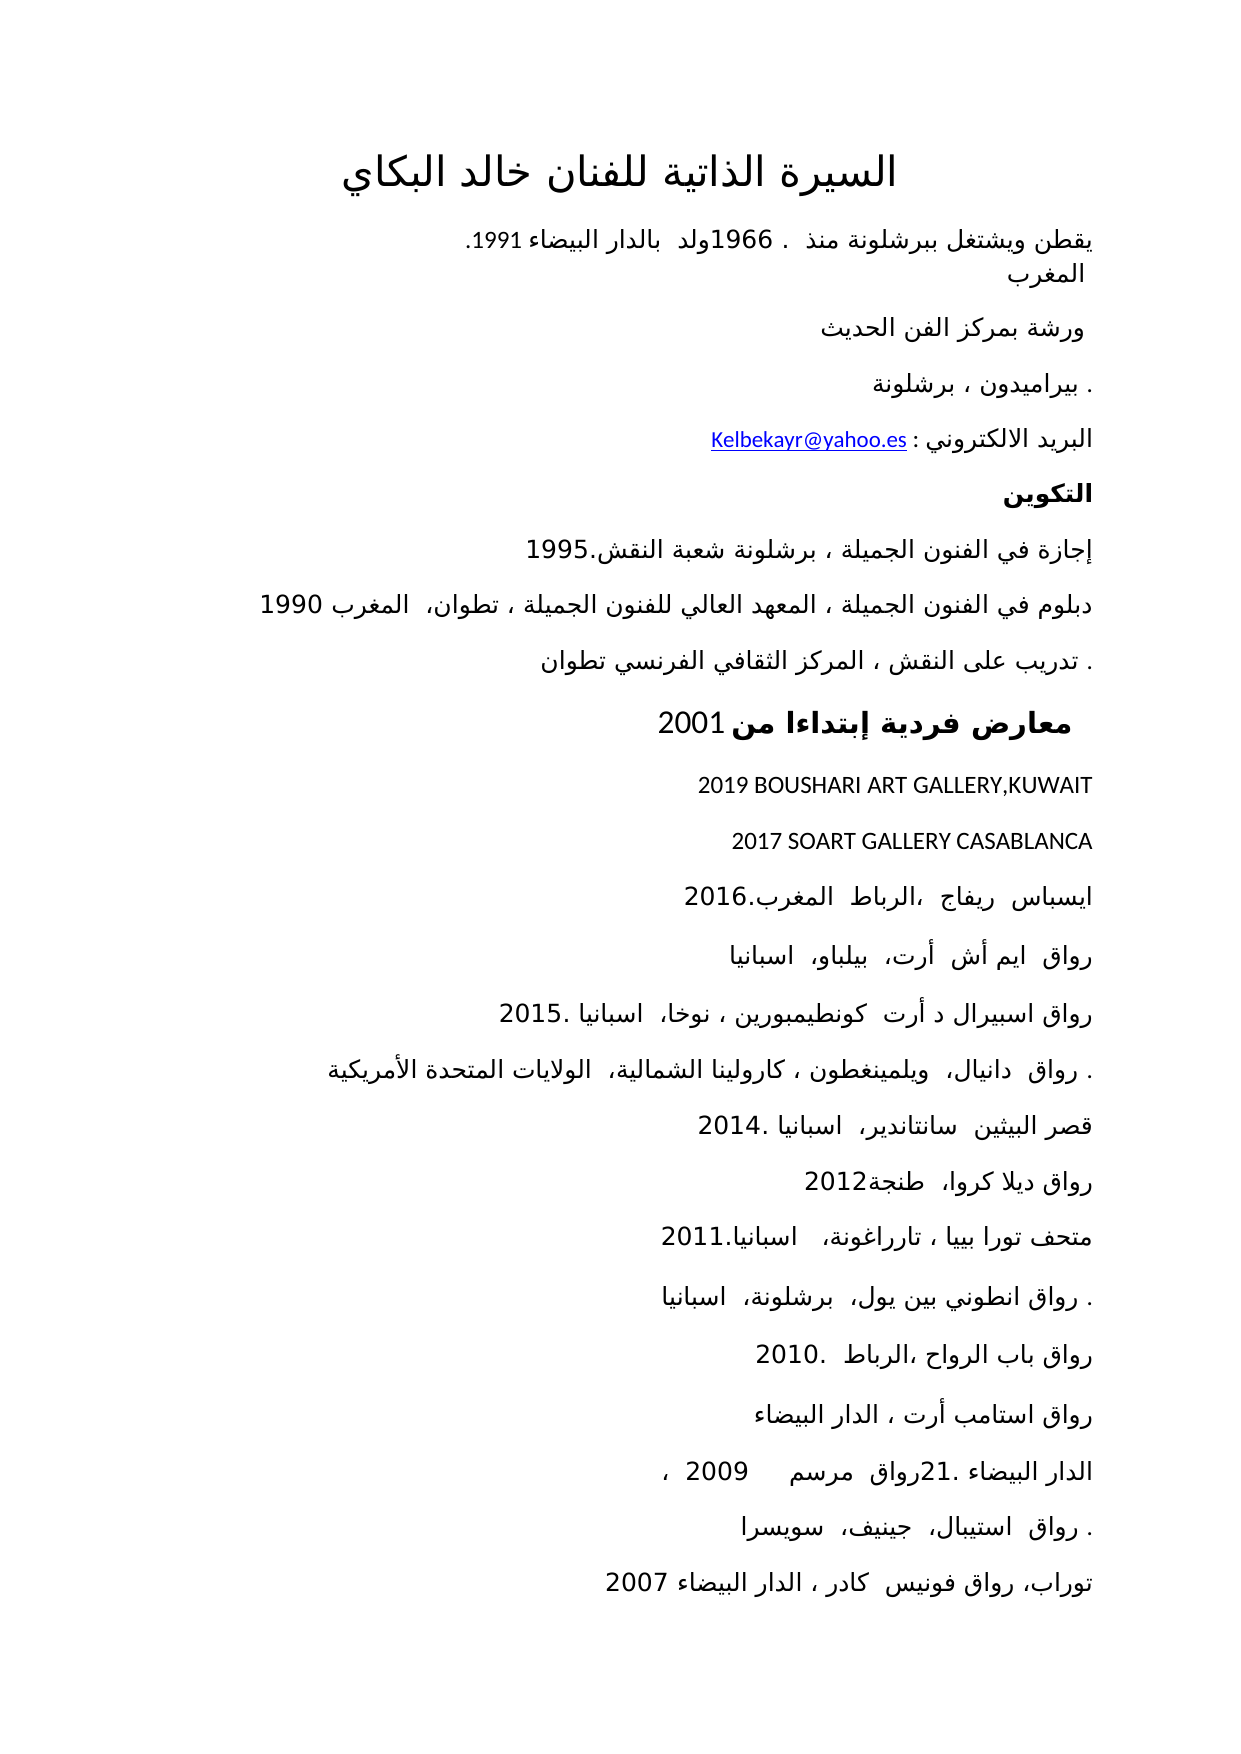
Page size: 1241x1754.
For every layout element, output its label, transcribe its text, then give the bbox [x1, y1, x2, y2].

text التكوين [148, 479, 1093, 509]
text رواق ديلا كروا، طنجة2012 [148, 1166, 1093, 1196]
text رواق ايم أش أرت، بيلباو، اسبانيا [148, 936, 1093, 972]
text بيراميدون ، برشلونة . [148, 368, 1093, 398]
text رواق اسبيرال د أرت كونطيمبورين ، نوخا، اسبانيا .2015 [148, 998, 1093, 1029]
text 2017 SOART GALLERY CASABLANCA [148, 825, 1093, 855]
text توراب، رواق فونيس كادر ، الدار البيضاء 2007 [148, 1567, 1093, 1597]
text ، الدار البيضاء .21رواق مرسم 2009 [148, 1457, 1093, 1486]
text 2001 معارض فردية إبتداءا من [148, 701, 1093, 742]
text إجازة في الفنون الجميلة ، برشلونة شعبة النقش.1995 [148, 534, 1093, 564]
text رواق دانيال، ويلمينغطون ، كارولينا الشمالية، الولايات المتحدة الأمريكية . [148, 1054, 1093, 1084]
text ورشة بمركز الفن الحديث [148, 313, 1093, 343]
text تدريب على النقش ، المركز الثقافي الفرنسي تطوان . [148, 646, 1093, 676]
text قصر البيثين سانتاندير، اسبانيا .2014 [148, 1110, 1093, 1140]
text Kelbekayr@yahoo.es : البريد الالكتروني [148, 424, 1093, 454]
text رواق استيبال، جينيف، سويسرا . [148, 1511, 1093, 1542]
text 2019 BOUSHARI ART GALLERY,KUWAIT [148, 769, 1093, 799]
text رواق استامب أرت ، الدار البيضاء [148, 1395, 1093, 1431]
text .1991 يقطن ويشتغل ببرشلونة منذ . 1966ولد بالدار البيضاء المغرب [148, 224, 1093, 288]
text السيرة الذاتية للفنان خالد البكاي [148, 148, 1093, 196]
text دبلوم في الفنون الجميلة ، المعهد العالي للفنون الجميلة ، تطوان، المغرب 1990 [148, 590, 1093, 620]
text رواق باب الرواح ،الرباط .2010 [148, 1339, 1093, 1370]
text متحف تورا بييا ، تارراغونة، اسبانيا.2011 [148, 1222, 1093, 1252]
text رواق انطوني بين يول، برشلونة، اسبانيا . [148, 1277, 1093, 1313]
text ايسباس ريفاج ،الرباط المغرب.2016 [148, 881, 1093, 911]
